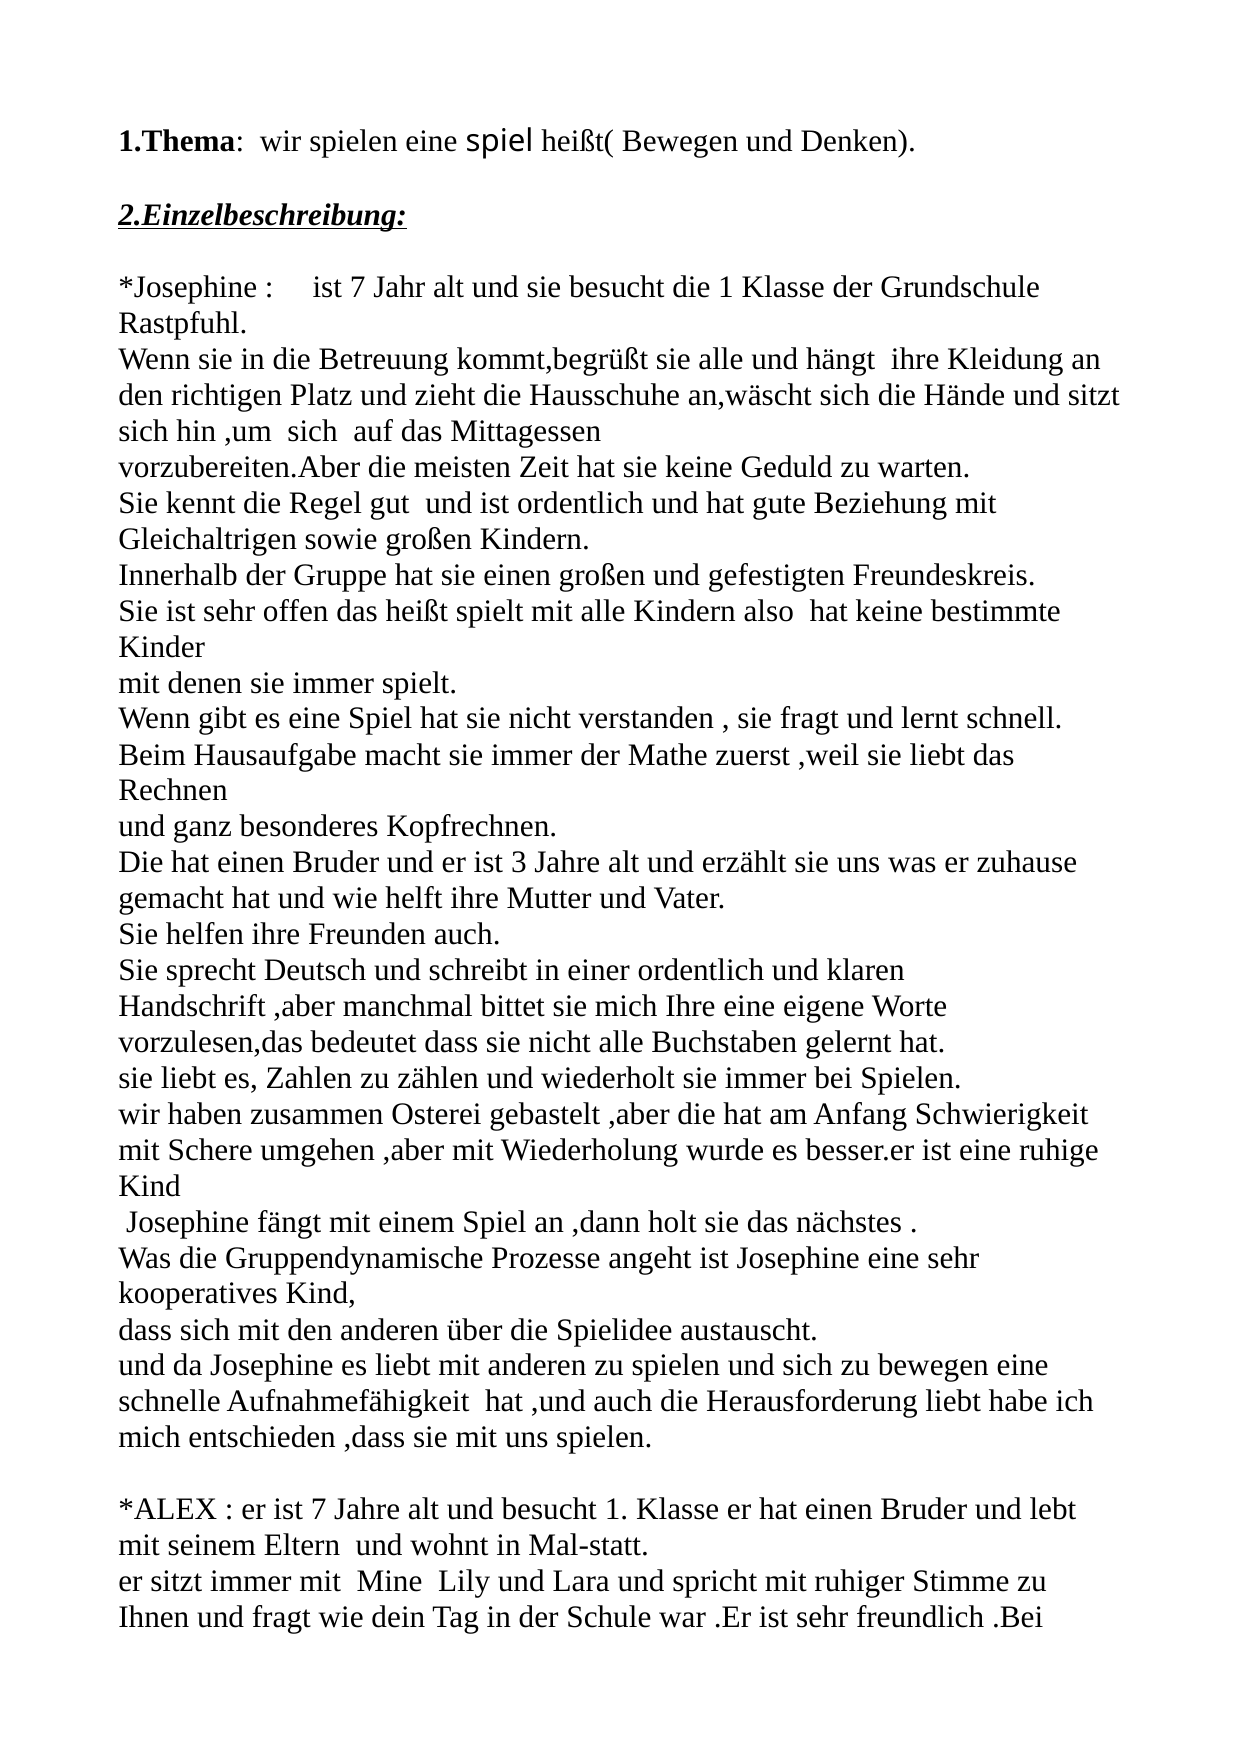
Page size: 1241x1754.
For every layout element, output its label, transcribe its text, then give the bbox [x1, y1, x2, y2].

text 2.Einzelbeschreibung: [118, 197, 1122, 233]
text 1.Thema: wir spielen eine spiel heißt( Bewegen und Denken). [118, 118, 1122, 161]
text mit denen sie immer spielt. [118, 664, 1122, 700]
text Wenn sie in die Betreuung kommt,begrüßt sie alle und hängt ihre Kleidung an den richtigen Platz und zieht die Hausschuhe an,wäscht sich die Hände und sitzt sich hin ,um sich auf das Mittagessen [118, 340, 1122, 448]
text und da Josephine es liebt mit anderen zu spielen und sich zu bewegen eine schnelle Aufnahmefähigkeit hat ,und auch die Herausforderung liebt habe ich mich entschieden ,dass sie mit uns spielen. [118, 1347, 1122, 1454]
text Sie ist sehr offen das heißt spielt mit alle Kindern also hat keine bestimmte Kinder [118, 592, 1122, 664]
text er sitzt immer mit Mine Lily und Lara und spricht mit ruhiger Stimme zu Ihnen und fragt wie dein Tag in der Schule war .Er ist sehr freundlich .Bei [118, 1562, 1122, 1634]
text Sie helfen ihre Freunden auch. [118, 915, 1122, 951]
text Josephine fängt mit einem Spiel an ,dann holt sie das nächstes . [118, 1203, 1122, 1239]
text Sie kennt die Regel gut und ist ordentlich und hat gute Beziehung mit Gleichaltrigen sowie großen Kindern. [118, 484, 1122, 556]
text Beim Hausaufgabe macht sie immer der Mathe zuerst ,weil sie liebt das Rechnen [118, 736, 1122, 808]
text und ganz besonderes Kopfrechnen. [118, 808, 1122, 843]
text sie liebt es, Zahlen zu zählen und wiederholt sie immer bei Spielen. [118, 1059, 1122, 1095]
text Sie sprecht Deutsch und schreibt in einer ordentlich und klaren Handschrift ,aber manchmal bittet sie mich Ihre eine eigene Worte vorzulesen,das bedeutet dass sie nicht alle Buchstaben gelernt hat. [118, 951, 1122, 1059]
text *Josephine : ist 7 Jahr alt und sie besucht die 1 Klasse der Grundschule Rastpfuhl. [118, 268, 1122, 340]
text *ALEX : er ist 7 Jahre alt und besucht 1. Klasse er hat einen Bruder und lebt mit seinem Eltern und wohnt in Mal-statt. [118, 1490, 1122, 1562]
text Wenn gibt es eine Spiel hat sie nicht verstanden , sie fragt und lernt schnell. [118, 700, 1122, 736]
text vorzubereiten.Aber die meisten Zeit hat sie keine Geduld zu warten. [118, 448, 1122, 484]
text dass sich mit den anderen über die Spielidee austauscht. [118, 1311, 1122, 1347]
text wir haben zusammen Osterei gebastelt ,aber die hat am Anfang Schwierigkeit mit Schere umgehen ,aber mit Wiederholung wurde es besser.er ist eine ruhige Kind [118, 1095, 1122, 1203]
text Was die Gruppendynamische Prozesse angeht ist Josephine eine sehr kooperatives Kind, [118, 1239, 1122, 1311]
text Innerhalb der Gruppe hat sie einen großen und gefestigten Freundeskreis. [118, 556, 1122, 592]
text Die hat einen Bruder und er ist 3 Jahre alt und erzählt sie uns was er zuhause gemacht hat und wie helft ihre Mutter und Vater. [118, 843, 1122, 915]
